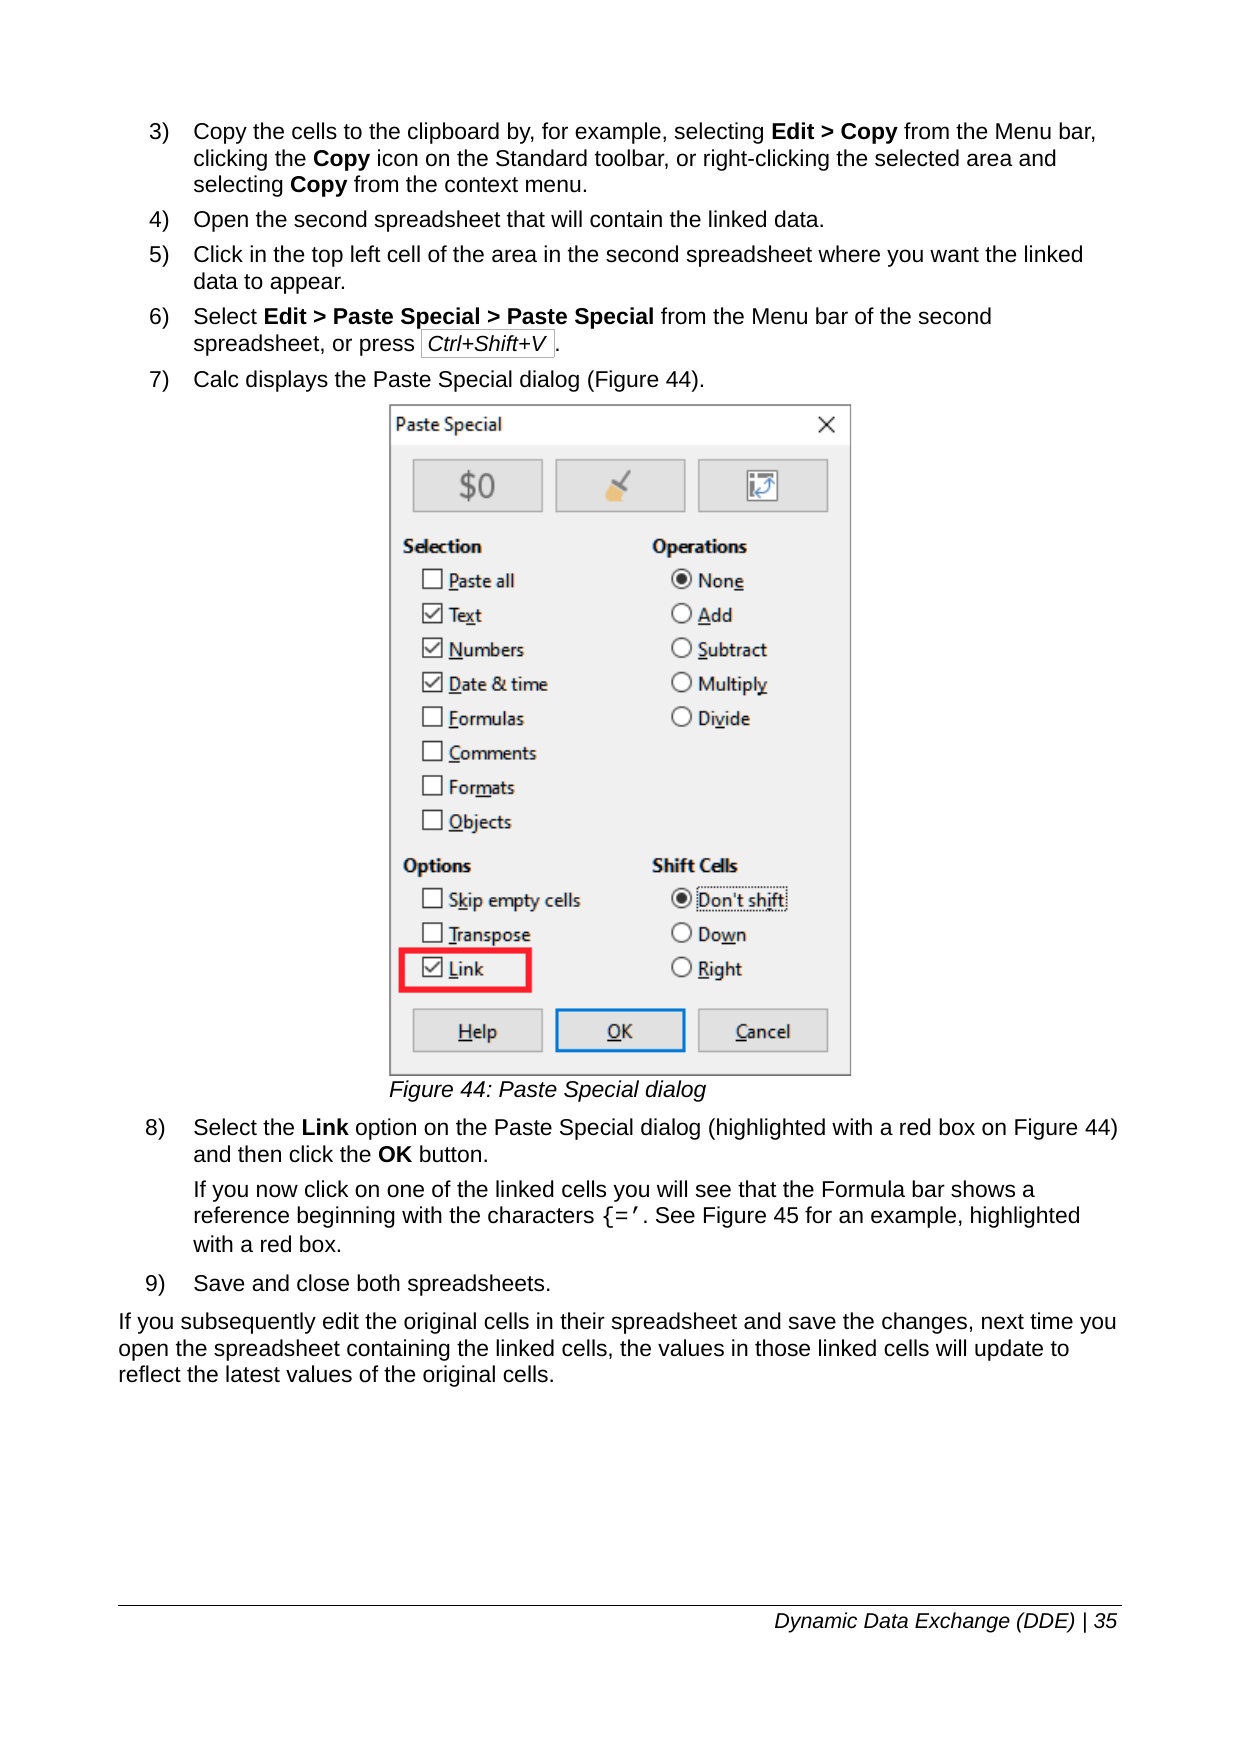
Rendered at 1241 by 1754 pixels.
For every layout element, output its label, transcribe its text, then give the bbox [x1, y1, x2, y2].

text Figure 44: Paste Special dialog [389, 1076, 851, 1102]
picture [388, 404, 852, 1076]
list Open the second spreadsheet that will contain the linked data. [169, 206, 1122, 232]
list Save and close both spreadsheets. [165, 1269, 1122, 1296]
list Copy the cells to the clipboard by, for example, selecting Edit > Copy from the Menu bar, clicking the Copy icon on the Standard toolbar, or right-clicking the selected area and selecting Copy from the context menu. [169, 118, 1122, 197]
list Select Edit > Paste Special > Paste Special from the Menu bar of the second spreadsheet, or press Ctrl+Shift+V. [169, 303, 1122, 357]
list Calc displays the Paste Special dialog (Figure 44). [169, 366, 1122, 392]
list Click in the top left cell of the area in the second spreadsheet where you want the linked data to appear. [169, 241, 1122, 294]
text If you subsequently edit the original cells in their spreadsheet and save the changes, next time you open the spreadsheet containing the linked cells, the values in those linked cells will update to reflect the latest values of the original cells. [118, 1308, 1122, 1387]
list Select the Link option on the Paste Special dialog (highlighted with a red box on Figure 44) and then click the OK button. [165, 1114, 1122, 1167]
text If you now click on one of the linked cells you will see that the Formula bar shows a reference beginning with the characters {=’. See Figure 45 for an example, highlighted with a red box. [193, 1176, 1122, 1257]
